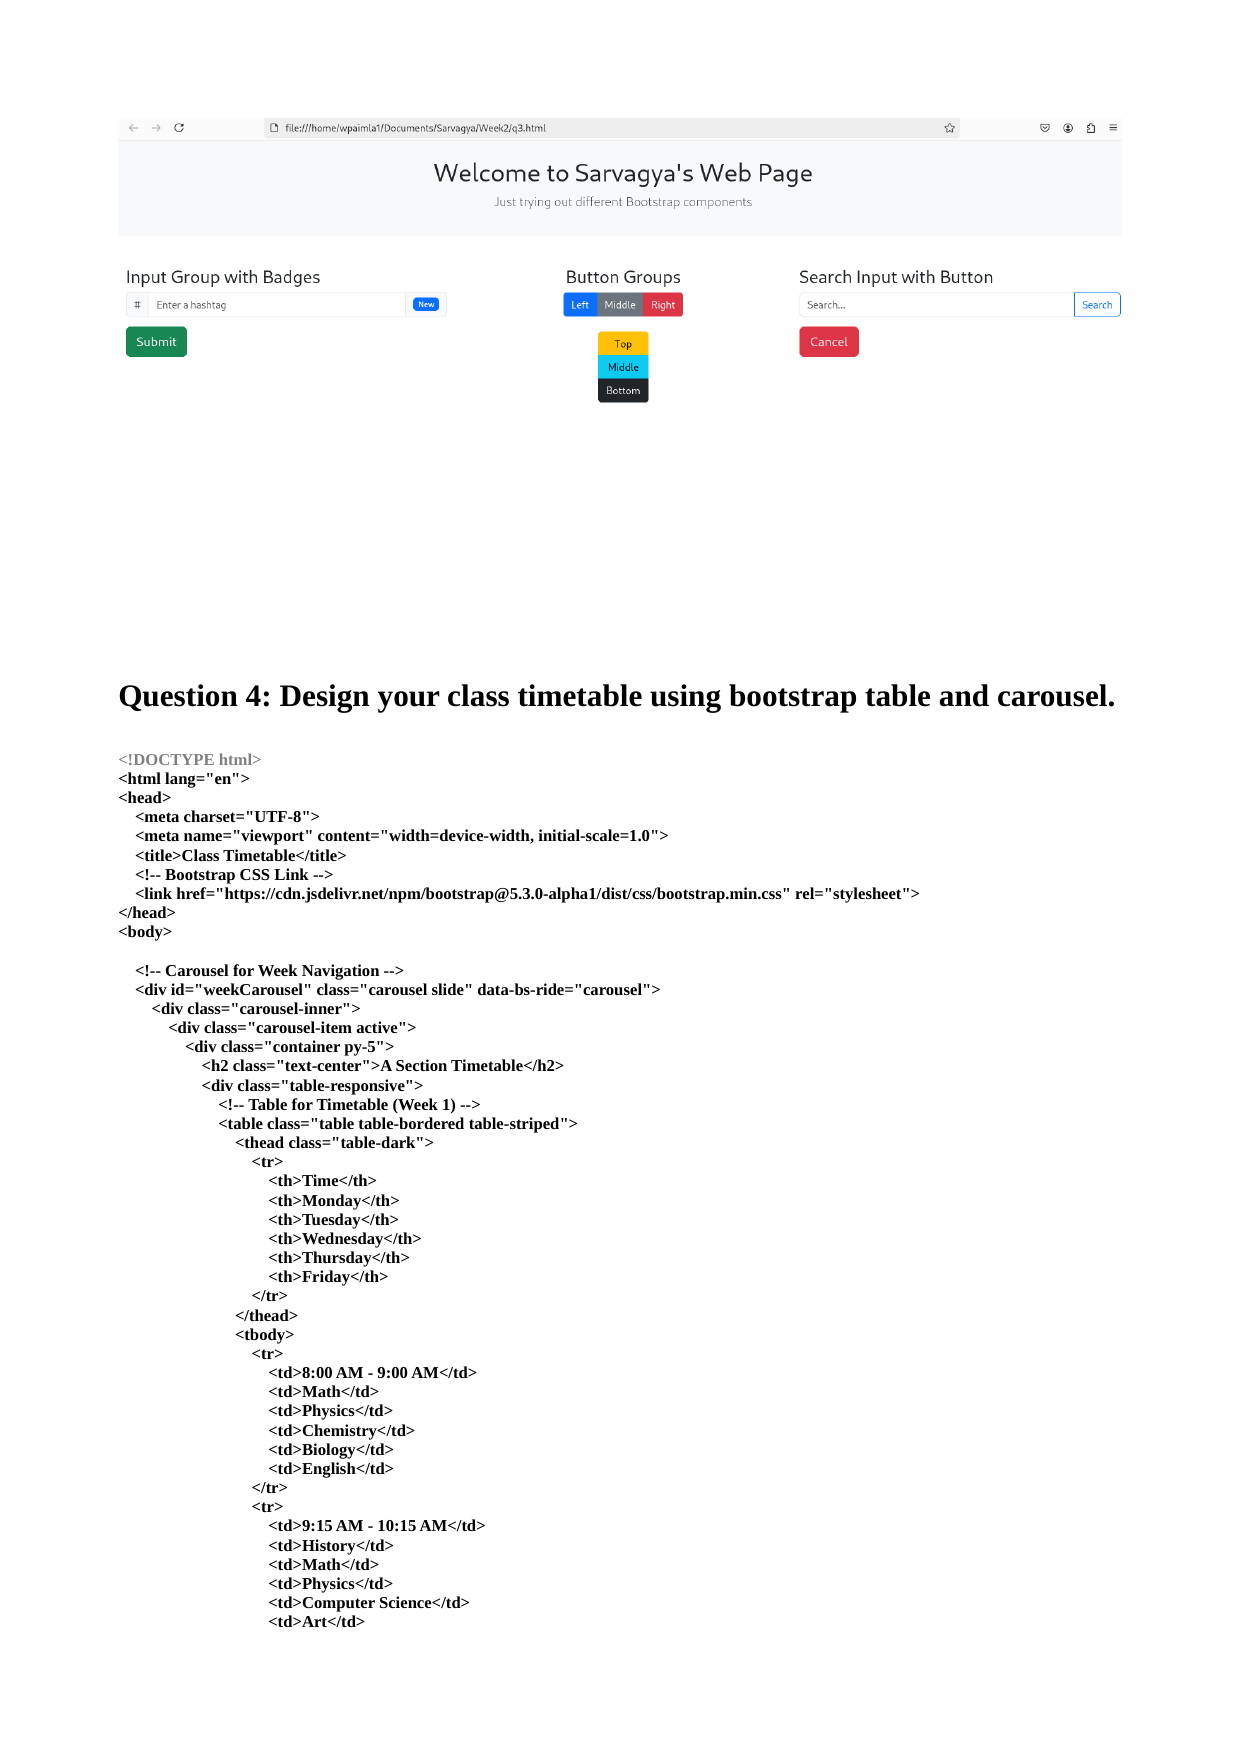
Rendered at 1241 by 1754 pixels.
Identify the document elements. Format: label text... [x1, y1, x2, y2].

text <head> [118, 788, 1122, 807]
text <th>Friday</th> [118, 1267, 1122, 1286]
text <td>9:15 AM - 10:15 AM</td> [118, 1516, 1122, 1535]
text Question 4: Design your class timetable using bootstrap table and carousel. [118, 678, 1122, 714]
text <td>Computer Science</td> [118, 1593, 1122, 1612]
text <td>Chemistry</td> [118, 1420, 1122, 1439]
text <td>Math</td> [118, 1554, 1122, 1574]
text <td>History</td> [118, 1535, 1122, 1554]
picture [118, 118, 1123, 635]
text <div id="weekCarousel" class="carousel slide" data-bs-ride="carousel"> [118, 979, 1122, 999]
text <th>Monday</th> [118, 1190, 1122, 1209]
text <meta name="viewport" content="width=device-width, initial-scale=1.0"> [118, 826, 1122, 845]
text </tr> [118, 1286, 1122, 1305]
text <meta charset="UTF-8"> [118, 807, 1122, 826]
text <th>Thursday</th> [118, 1248, 1122, 1267]
text <td>Biology</td> [118, 1439, 1122, 1459]
text <title>Class Timetable</title> [118, 845, 1122, 864]
text <div class="carousel-inner"> [118, 999, 1122, 1018]
text <link href="https://cdn.jsdelivr.net/npm/bootstrap@5.3.0-alpha1/dist/css/bootstrap.min.css" rel="stylesheet"> [118, 884, 1122, 903]
text <td>Math</td> [118, 1382, 1122, 1401]
text <td>8:00 AM - 9:00 AM</td> [118, 1363, 1122, 1382]
text <table class="table table-bordered table-striped"> [118, 1114, 1122, 1133]
text <body> [118, 922, 1122, 941]
text </tr> [118, 1478, 1122, 1497]
text <div class="table-responsive"> [118, 1075, 1122, 1094]
text <th>Time</th> [118, 1171, 1122, 1190]
text <tr> [118, 1152, 1122, 1171]
text <th>Wednesday</th> [118, 1229, 1122, 1248]
text <!-- Bootstrap CSS Link --> [118, 864, 1122, 884]
text <td>Physics</td> [118, 1574, 1122, 1593]
text <th>Tuesday</th> [118, 1209, 1122, 1229]
text <td>Art</td> [118, 1612, 1122, 1631]
text <h2 class="text-center">A Section Timetable</h2> [118, 1056, 1122, 1075]
text <tbody> [118, 1324, 1122, 1344]
text <td>English</td> [118, 1459, 1122, 1478]
text <div class="container py-5"> [118, 1037, 1122, 1056]
text <!-- Table for Timetable (Week 1) --> [118, 1094, 1122, 1114]
text <!DOCTYPE html> [118, 749, 1122, 769]
text <!-- Carousel for Week Navigation --> [118, 960, 1122, 979]
text <thead class="table-dark"> [118, 1133, 1122, 1152]
text <tr> [118, 1497, 1122, 1516]
text <td>Physics</td> [118, 1401, 1122, 1420]
text <tr> [118, 1344, 1122, 1363]
text </thead> [118, 1305, 1122, 1324]
text <html lang="en"> [118, 769, 1122, 788]
text </head> [118, 903, 1122, 922]
text <div class="carousel-item active"> [118, 1018, 1122, 1037]
